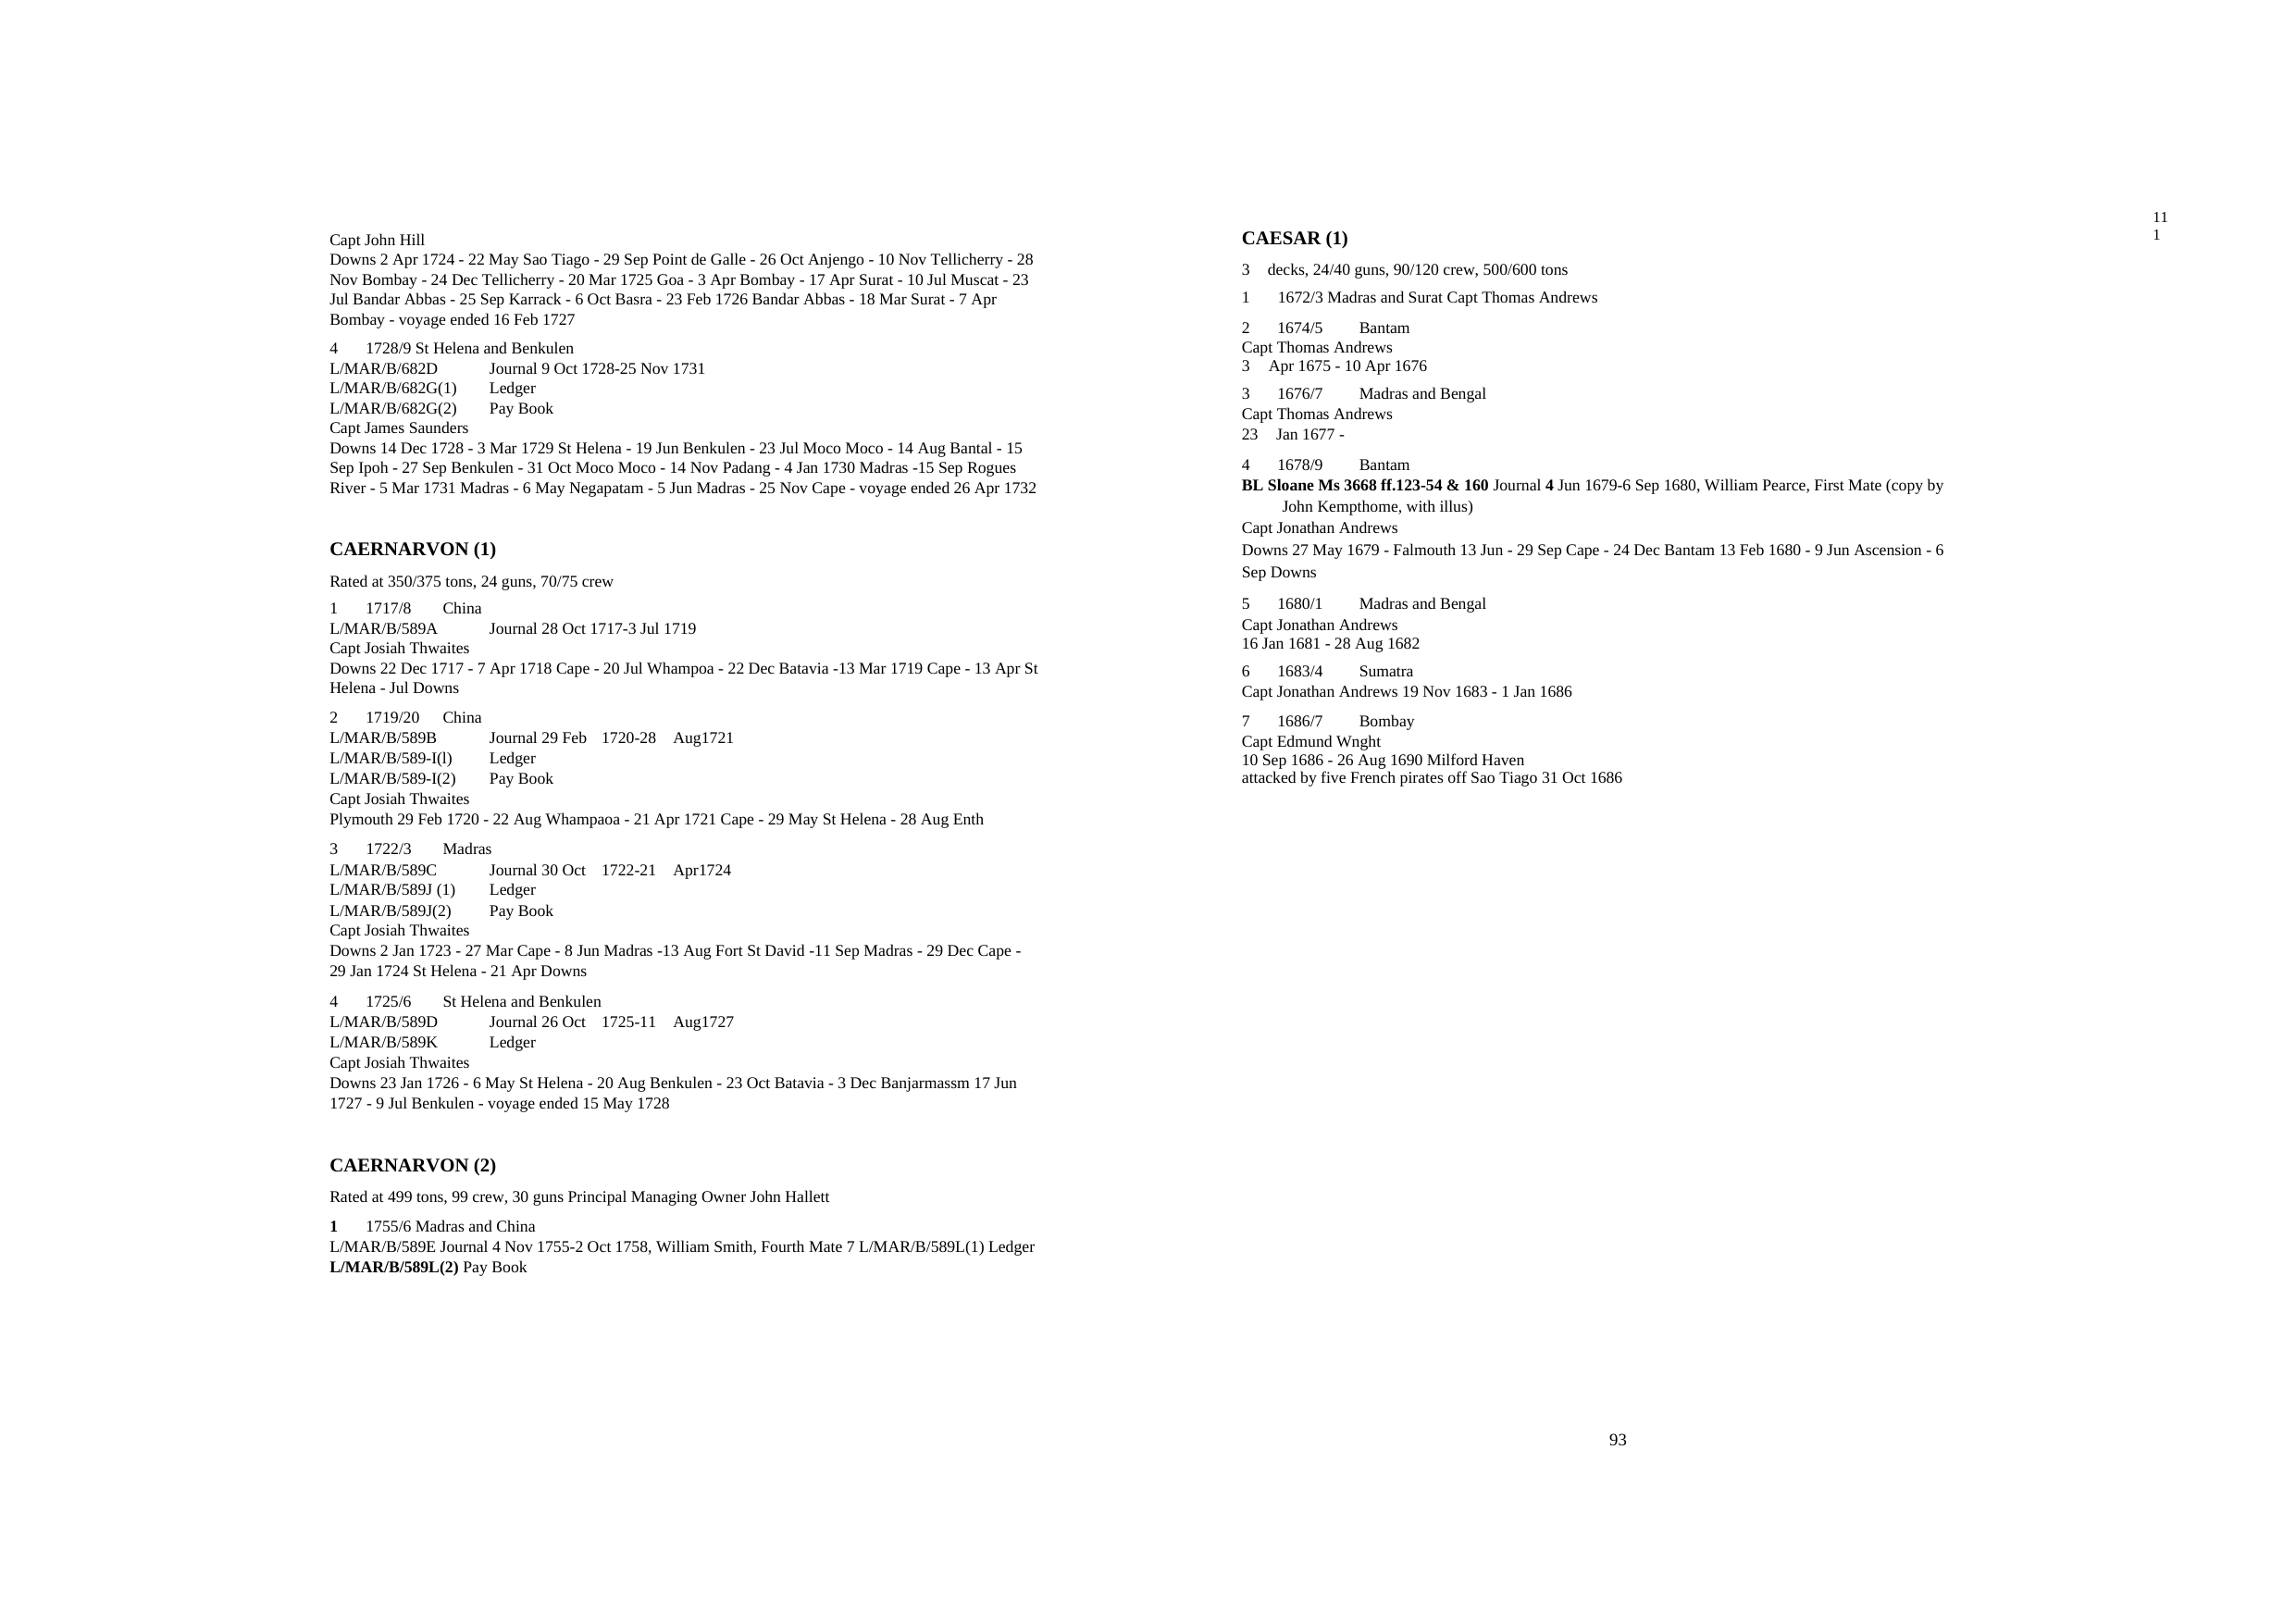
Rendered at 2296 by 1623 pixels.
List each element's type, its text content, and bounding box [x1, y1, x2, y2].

text Capt Thomas Andrews [1242, 403, 1953, 424]
text 10 Sep 1686 - 26 Aug 1690 Milford Haven [1242, 750, 1953, 769]
list 1680/1 Madras and Bengal [1242, 593, 1953, 613]
list 1683/4 Sumatra [1242, 661, 1953, 681]
list 1686/7 Bombay [1242, 711, 1953, 731]
list 1722/3 Madras [329, 838, 1040, 859]
list 1719/20 China [329, 707, 1040, 727]
text Rated at 499 tons, 99 crew, 30 guns Principal Managing Owner John Hallett [329, 1186, 1040, 1207]
text Capt Josiah Thwaites [329, 920, 1040, 940]
text L/MAR/B/589D Journal 26 Oct 1725-11 Aug 1727 [329, 1011, 1040, 1032]
text L/MAR/B/589J(2) Pay Book [329, 899, 1040, 920]
list 1678/9 Bantam [1242, 455, 1953, 474]
list 1672/3 Madras and Surat Capt Thomas Andrews [1242, 287, 1685, 307]
text 16 Jan 1681 - 28 Aug 1682 [1242, 635, 1953, 652]
text L/MAR/B/589J (1) Ledger [329, 879, 1040, 899]
text L/MAR/B/682G(1) Ledger [329, 378, 1040, 398]
list 1674/5 Bantam [1242, 317, 1953, 337]
list Apr 1675 - 10 Apr 1676 [1242, 357, 1953, 376]
text Capt Edmund Wnght [1242, 731, 1953, 750]
text Downs 27 May 1679 - Falmouth 13 Jun - 29 Sep Cape - 24 Dec Bantam 13 Feb 1680 - 9 Jun Ascension - 6 Sep Downs [1242, 538, 1953, 582]
subtitle CAERNARVON (1) [329, 539, 1040, 560]
text Capt Thomas Andrews [1242, 337, 1953, 357]
text Capt Josiah Thwaites [329, 788, 1040, 809]
text BL Sloane Ms 3668 ff.123-54 & 160 Journal 4 Jun 1679-6 Sep 1680, William Pearce, First Mate (copy by John Kempthome, with illus) [1242, 474, 1953, 516]
list 1676/7 Madras and Bengal [1242, 383, 1953, 403]
list 1717/8 China [329, 599, 1040, 618]
text Capt Josiah Thwaites [329, 638, 1040, 658]
text Downs 2 Jan 1723 - 27 Mar Cape - 8 Jun Madras -13 Aug Fort St David -11 Sep Madras - 29 Dec Cape - 29 Jan 1724 St Helena - 21 Apr Downs [329, 940, 1024, 981]
text Plymouth 29 Feb 1720 - 22 Aug Whampaoa - 21 Apr 1721 Cape - 29 May St Helena - 28 Aug Enth [329, 809, 1040, 829]
subtitle CAESAR (1) [1242, 228, 1953, 249]
text L/MAR/B/589E Journal 4 Nov 1755-2 Oct 1758, William Smith, Fourth Mate 7 L/MAR/B/589L(1) Ledger L/MAR/B/589L(2) Pay Book [329, 1236, 1040, 1277]
text L/MAR/B/589-I(l) Ledger [329, 748, 1040, 768]
text attacked by five French pirates off Sao Tiago 31 Oct 1686 [1242, 769, 1953, 787]
text L/MAR/B/589B Journal 29 Feb 1720-28 Aug 1721 [329, 727, 1040, 748]
text Capt Jonathan Andrews [1242, 516, 1953, 538]
text Capt James Saunders [329, 418, 1040, 438]
list 1755/6 Madras and China [329, 1216, 1040, 1236]
text L/MAR/B/589K Ledger [329, 1032, 1040, 1052]
text L/MAR/B/589C Journal 30 Oct 1722-21 Apr 1724 [329, 859, 1040, 879]
list Jan 1677 - [1242, 424, 1953, 444]
text Downs 23 Jan 1726 - 6 May St Helena - 20 Aug Benkulen - 23 Oct Batavia - 3 Dec Banjarmassm 17 Jun 1727 - 9 Jul Benkulen - voyage ended 15 May 1728 [329, 1072, 1040, 1113]
text Rated at 350/375 tons, 24 guns, 70/75 crew [329, 572, 1040, 590]
text Downs 2 Apr 1724 - 22 May Sao Tiago - 29 Sep Point de Galle - 26 Oct Anjengo - 10 Nov Tellicherry - 28 Nov Bombay - 24 Dec Tellicherry - 20 Mar 1725 Goa - 3 Apr Bombay - 17 Apr Surat - 10 Jul Muscat - 23 Jul Bandar Abbas - 25 Sep Karrack - 6 Oct Basra - 23 Feb 1726 Bandar Abbas - 18 Mar Surat - 7 Apr Bombay - voyage ended 16 Feb 1727 [329, 249, 1040, 328]
text Downs 14 Dec 1728 - 3 Mar 1729 St Helena - 19 Jun Benkulen - 23 Jul Moco Moco - 14 Aug Bantal - 15 Sep Ipoh - 27 Sep Benkulen - 31 Oct Moco Moco - 14 Nov Padang - 4 Jan 1730 Madras -15 Sep Rogues River - 5 Mar 1731 Madras - 6 May Negapatam - 5 Jun Madras - 25 Nov Cape - voyage ended 26 Apr 1732 [329, 438, 1040, 497]
list 1728/9 St Helena and Benkulen [329, 339, 1040, 358]
text L/MAR/B/682D Journal 9 Oct 1728-25 Nov 1731 [329, 358, 1040, 378]
text L/MAR/B/589-I(2) Pay Book [329, 768, 1040, 788]
list 1725/6 St Helena and Benkulen [329, 991, 1040, 1011]
text Downs 22 Dec 1717 - 7 Apr 1718 Cape - 20 Jul Whampoa - 22 Dec Batavia -13 Mar 1719 Cape - 13 Apr St Helena - Jul Downs [329, 658, 1040, 698]
text Capt John Hill [329, 229, 1040, 249]
text L/MAR/B/682G(2) Pay Book [329, 398, 1040, 418]
text Capt Jonathan Andrews 19 Nov 1683 - 1 Jan 1686 [1242, 681, 1953, 701]
list decks, 24/40 guns, 90/120 crew, 500/600 tons [1242, 261, 1953, 279]
text Capt Jonathan Andrews [1242, 613, 1953, 635]
text Capt Josiah Thwaites [329, 1052, 1040, 1072]
text L/MAR/B/589A Journal 28 Oct 1717-3 Jul 1719 [329, 618, 1040, 638]
subtitle CAERNARVON (2) [329, 1154, 1040, 1176]
